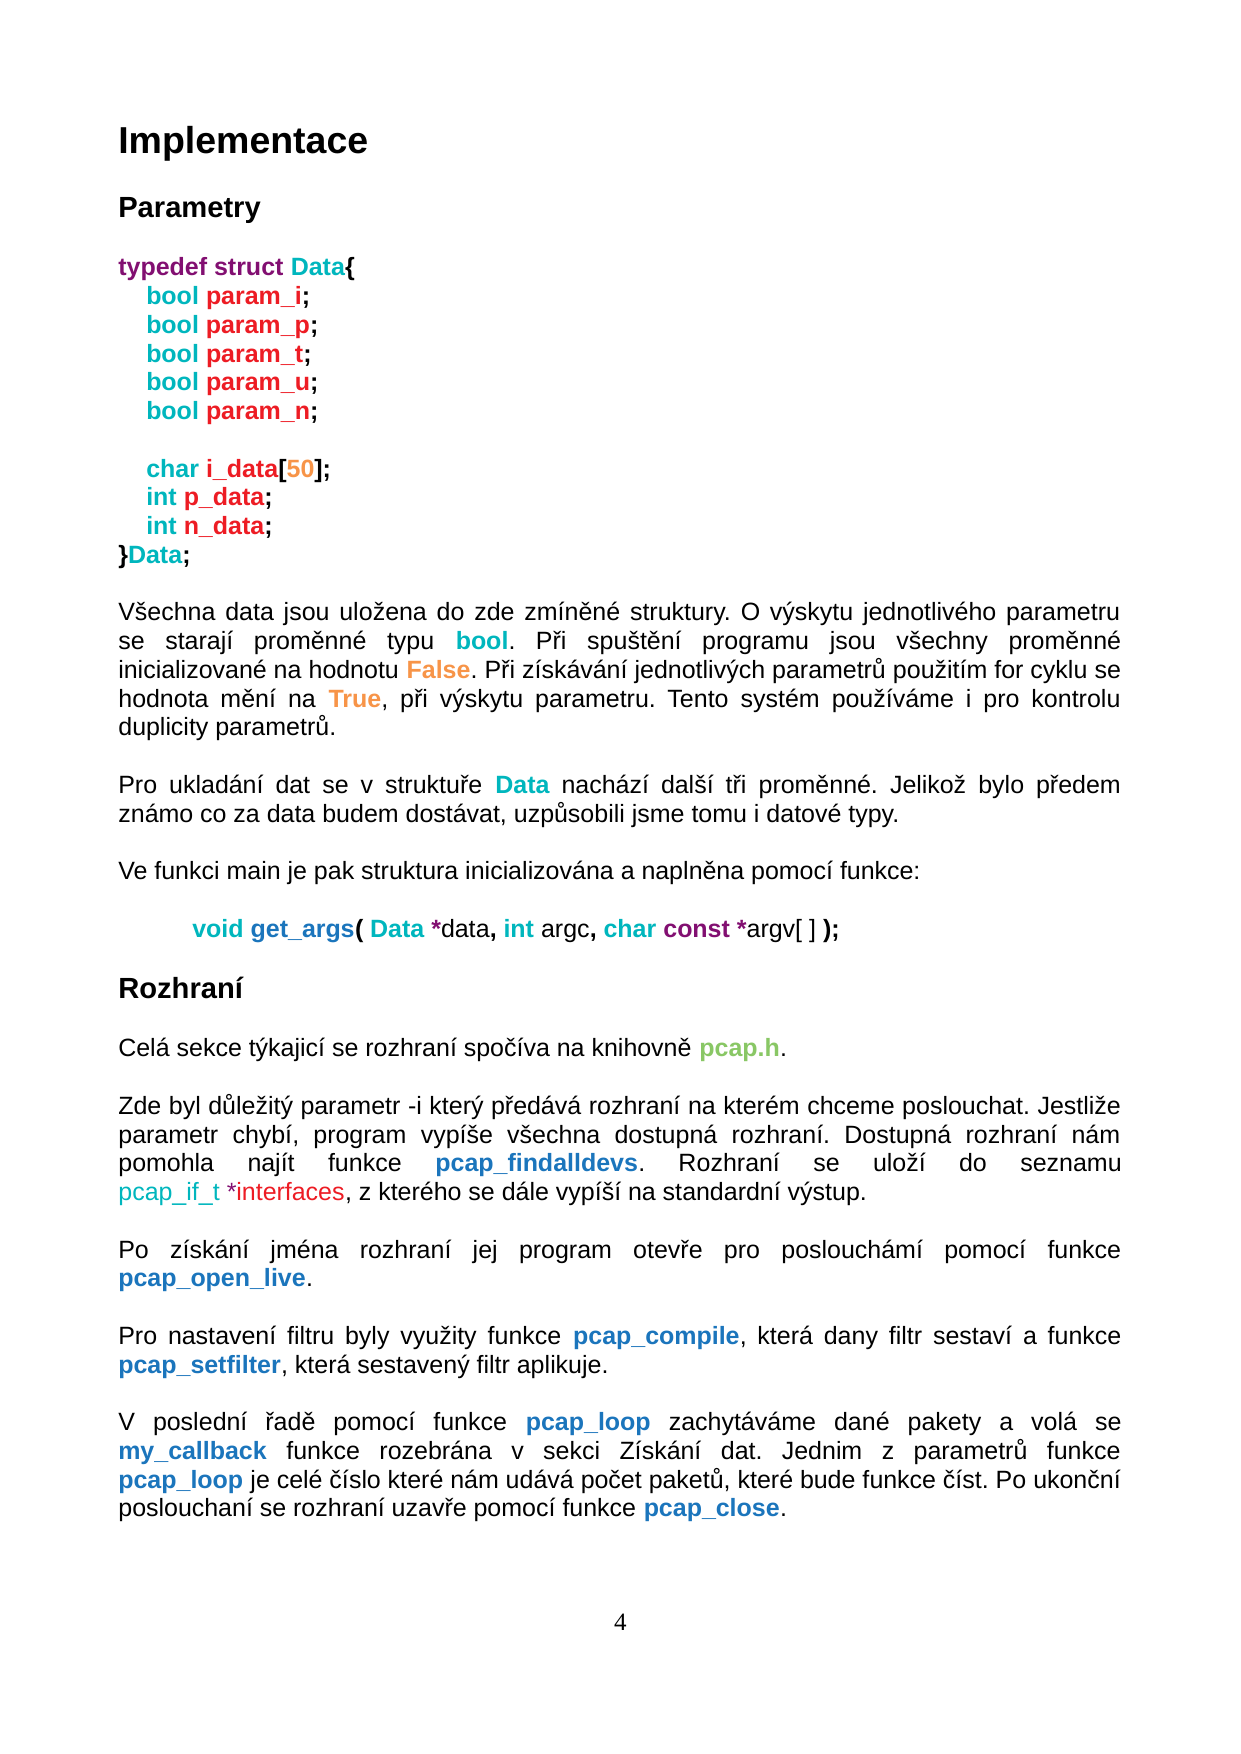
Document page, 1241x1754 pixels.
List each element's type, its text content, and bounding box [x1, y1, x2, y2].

text Implementace [118, 118, 1122, 161]
text V poslední řadě pomocí funkce pcap_loop zachytáváme dané pakety a volá se my_callback funkce rozebrána v sekci Získání dat. Jednim z parametrů funkce pcap_loop je celé číslo které nám udává počet paketů, které bude funkce číst. Po ukonční poslouchaní se rozhraní uzavře pomocí funkce pcap_close. [118, 1407, 1122, 1522]
text bool param_n; [118, 396, 1122, 425]
text }Data; [118, 540, 1122, 568]
text typedef struct Data{ [118, 252, 1122, 281]
text int p_data; [118, 482, 1122, 511]
text Všechna data jsou uložena do zde zmíněné struktury. O výskytu jednotlivého parametru se starají proměnné typu bool. Při spuštění programu jsou všechny proměnné inicializované na hodnotu False. Při získávání jednotlivých parametrů použitím for cyklu se hodnota mění na True, při výskytu parametru. Tento systém používáme i pro kontrolu duplicity parametrů. [118, 597, 1122, 741]
text bool param_u; [118, 367, 1122, 396]
text int n_data; [118, 511, 1122, 540]
text Celá sekce týkajicí se rozhraní spočíva na knihovně pcap.h. [118, 1033, 1122, 1062]
text bool param_t; [118, 338, 1122, 367]
text void get_args( Data *data, int argc, char const *argv[ ] ); [118, 913, 1122, 942]
text Parametry [118, 190, 1122, 223]
text Rozhraní [118, 971, 1122, 1004]
text Ve funkci main je pak struktura inicializována a naplněna pomocí funkce: [118, 856, 1122, 885]
text Po získání jména rozhraní jej program otevře pro poslouchámí pomocí funkce pcap_open_live. [118, 1234, 1122, 1292]
text char i_data[50]; [118, 453, 1122, 482]
text Zde byl důležitý parametr -i který předává rozhraní na kterém chceme poslouchat. Jestliže parametr chybí, program vypíše všechna dostupná rozhraní. Dostupná rozhraní nám pomohla najít funkce pcap_findalldevs. Rozhraní se uloží do seznamu pcap_if_t *interfaces, z kterého se dále vypíší na standardní výstup. [118, 1091, 1122, 1206]
text bool param_i; [118, 281, 1122, 310]
text bool param_p; [118, 310, 1122, 338]
text Pro nastavení filtru byly využity funkce pcap_compile, která dany filtr sestaví a funkce pcap_setfilter, která sestavený filtr aplikuje. [118, 1321, 1122, 1378]
text Pro ukladání dat se v struktuře Data nachází další tři proměnné. Jelikož bylo předem známo co za data budem dostávat, uzpůsobili jsme tomu i datové typy. [118, 770, 1122, 827]
